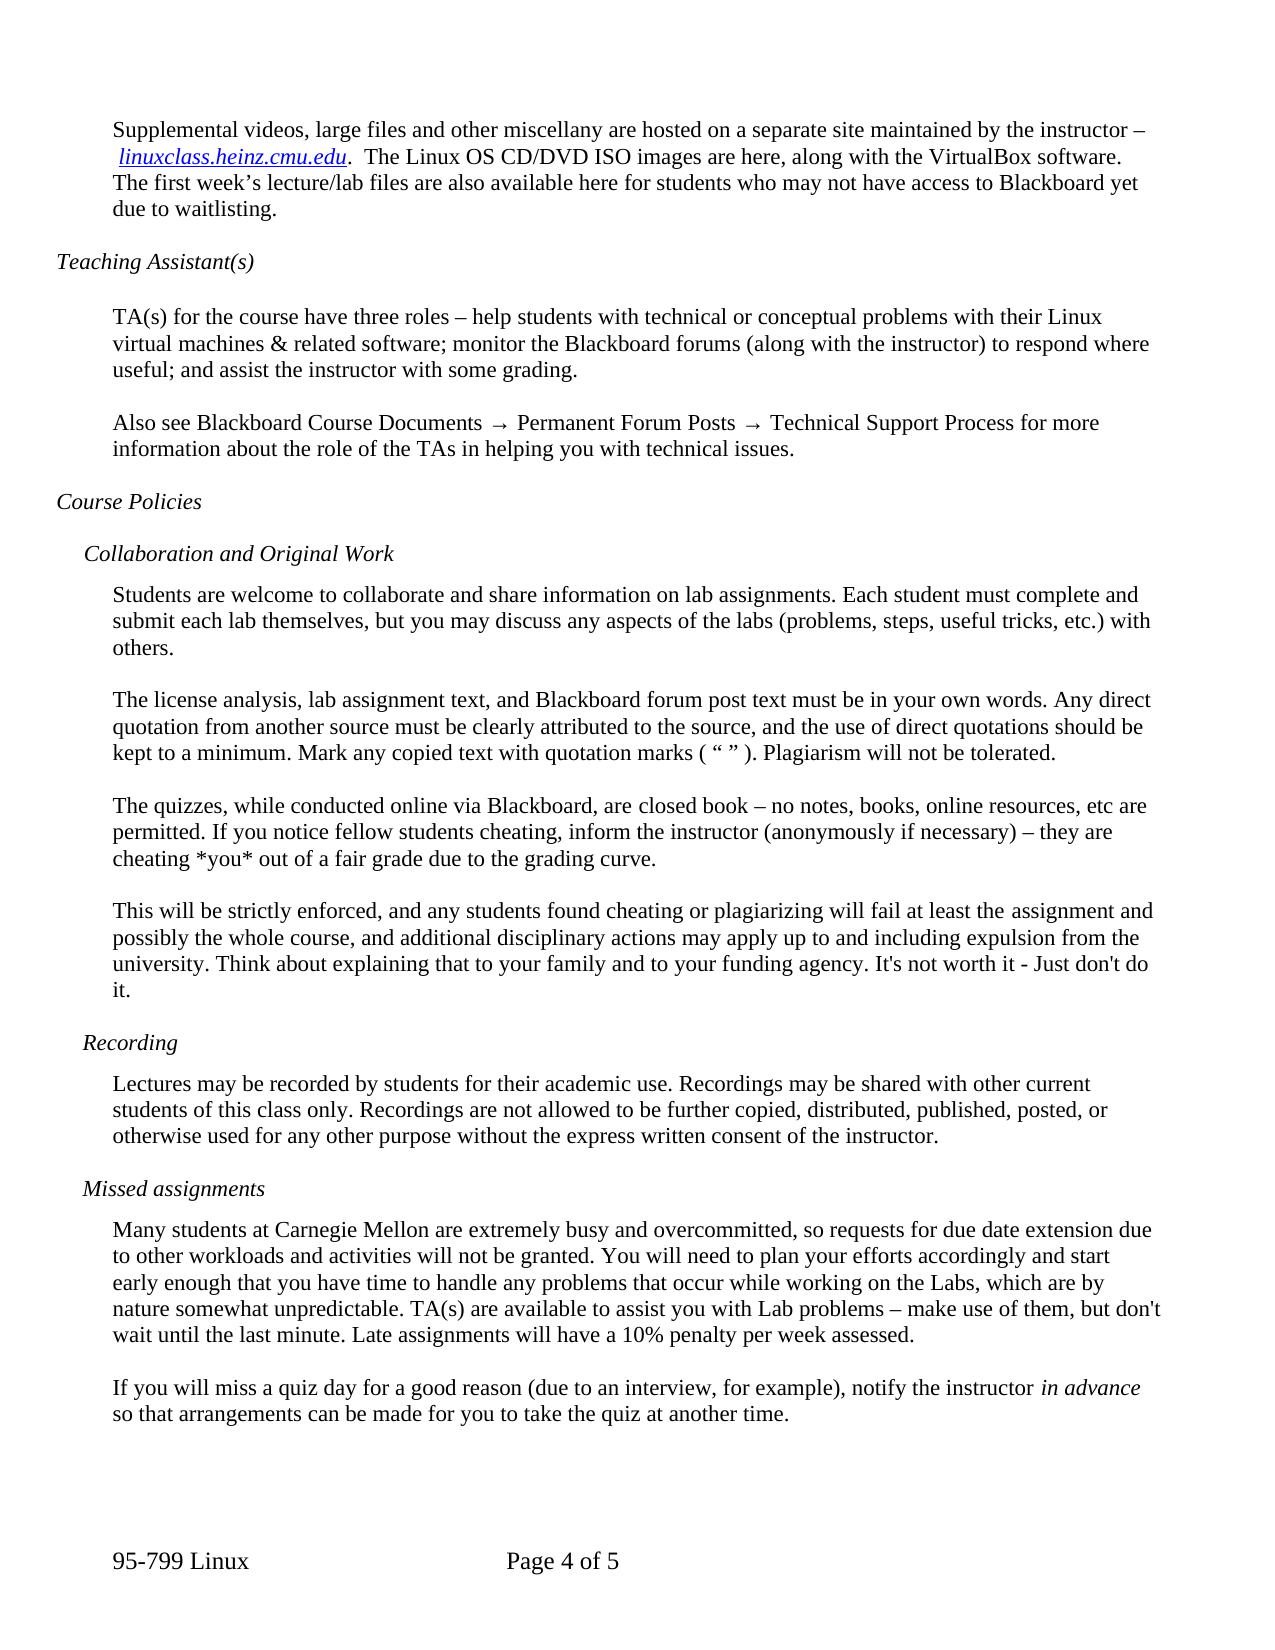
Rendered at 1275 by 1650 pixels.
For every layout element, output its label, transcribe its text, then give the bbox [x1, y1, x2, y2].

text The quizzes, while conducted online via Blackboard, are closed book – no notes, books, online resources, etc are permitted. If you notice fellow students cheating, inform the instructor (anonymously if necessary) – they are cheating *you* out of a fair grade due to the grading curve. [112, 792, 1162, 871]
subtitle Missed assignments [82, 1175, 1162, 1202]
text This will be strictly enforced, and any students found cheating or plagiarizing will fail at least the assignment and possibly the whole course, and additional disciplinary actions may apply up to and including expulsion from the university. Think about explaining that to your family and to your funding agency. It's not worth it - Just don't do it. [112, 897, 1162, 1003]
text The license analysis, lab assignment text, and Blackboard forum post text must be in your own words. Any direct quotation from another source must be clearly attributed to the source, and the use of direct quotations should be kept to a minimum. Mark any copied text with quotation marks ( “ ” ). Plagiarism will not be tolerated. [112, 687, 1162, 766]
subtitle Many students at Carnegie Mellon are extremely busy and overcommitted, so requests for due date extension due to other workloads and activities will not be granted. You will need to plan your efforts accordingly and start early enough that you have time to handle any problems that occur while working on the Labs, which are by nature somewhat unpredictable. TA(s) are available to assist you with Lab problems – make use of them, but don't wait until the last minute. Late assignments will have a 10% penalty per week assessed. [112, 1216, 1162, 1348]
text Lectures may be recorded by students for their academic use. Recordings may be shared with other current students of this class only. Recordings are not allowed to be further copied, distributed, published, posted, or otherwise used for any other purpose without the express written consent of the instructor. [112, 1070, 1162, 1149]
subtitle Course Policies [56, 488, 1162, 514]
subtitle Teaching Assistant(s) [56, 248, 1162, 274]
text TA(s) for the course have three roles – help students with technical or conceptual problems with their Linux virtual machines & related software; monitor the Blackboard forums (along with the instructor) to respond where useful; and assist the instructor with some grading. [112, 303, 1162, 382]
text Students are welcome to collaborate and share information on lab assignments. Each student must complete and submit each lab themselves, but you may discuss any aspects of the labs (problems, steps, useful tricks, etc.) with others. [112, 581, 1162, 660]
subtitle Recording [82, 1029, 1162, 1056]
text Also see Blackboard Course Documents → Permanent Forum Posts → Technical Support Process for more information about the role of the TAs in helping you with technical issues. [112, 409, 1162, 461]
subtitle Supplemental videos, large files and other miscellany are hosted on a separate site maintained by the instructor – linuxclass.heinz.cmu.edu. The Linux OS CD/DVD ISO images are here, along with the VirtualBox software. The first week’s lecture/lab files are also available here for students who may not have access to Blackboard yet due to waitlisting. [112, 116, 1162, 222]
text Collaboration and Original Work [84, 540, 1162, 567]
subtitle If you will miss a quiz day for a good reason (due to an interview, for example), notify the instructor in advance so that arrangements can be made for you to take the quiz at another time. [112, 1374, 1162, 1427]
